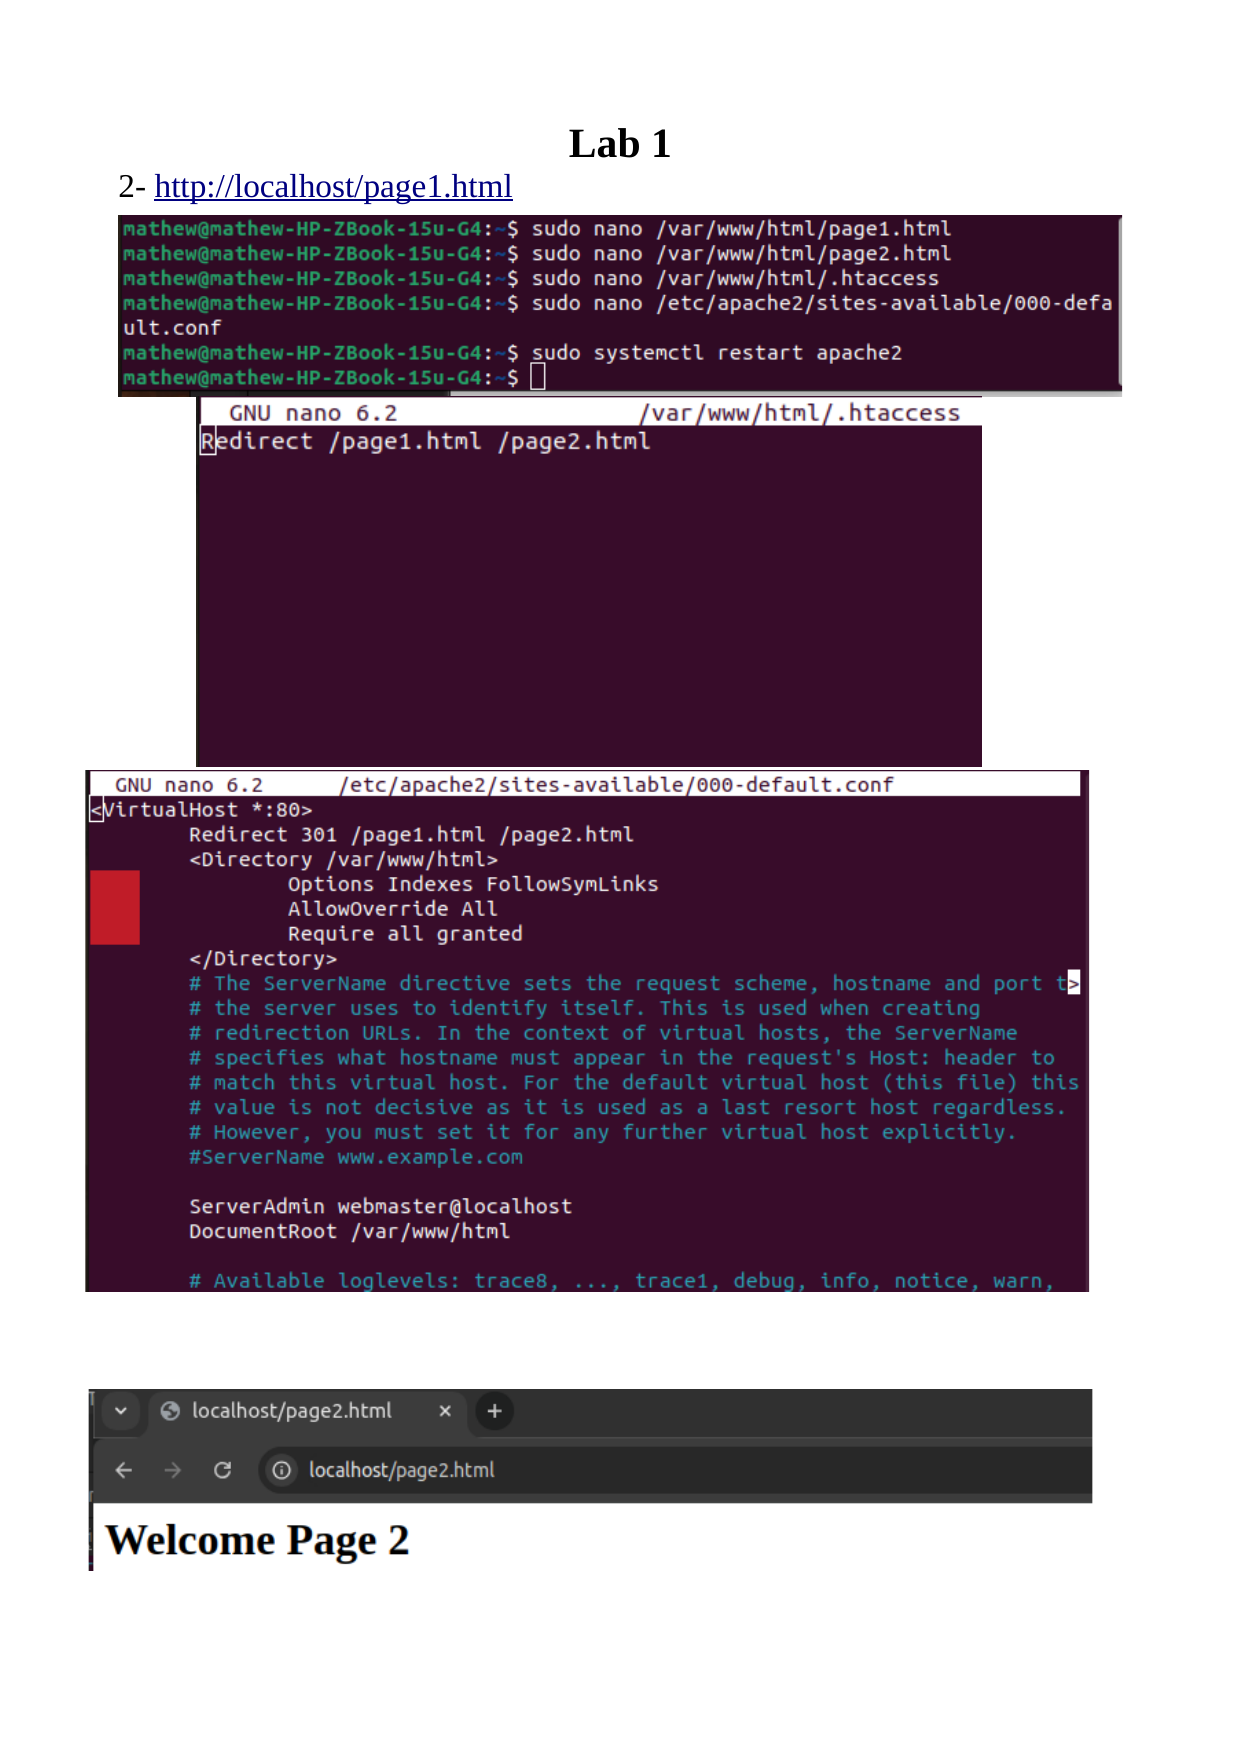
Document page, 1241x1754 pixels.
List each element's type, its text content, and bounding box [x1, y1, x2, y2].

picture [85, 770, 1090, 1292]
picture [118, 215, 1123, 767]
text Lab 1 [118, 118, 1122, 166]
picture [88, 1389, 1093, 1571]
text 2- http://localhost/page1.html [118, 166, 1122, 204]
